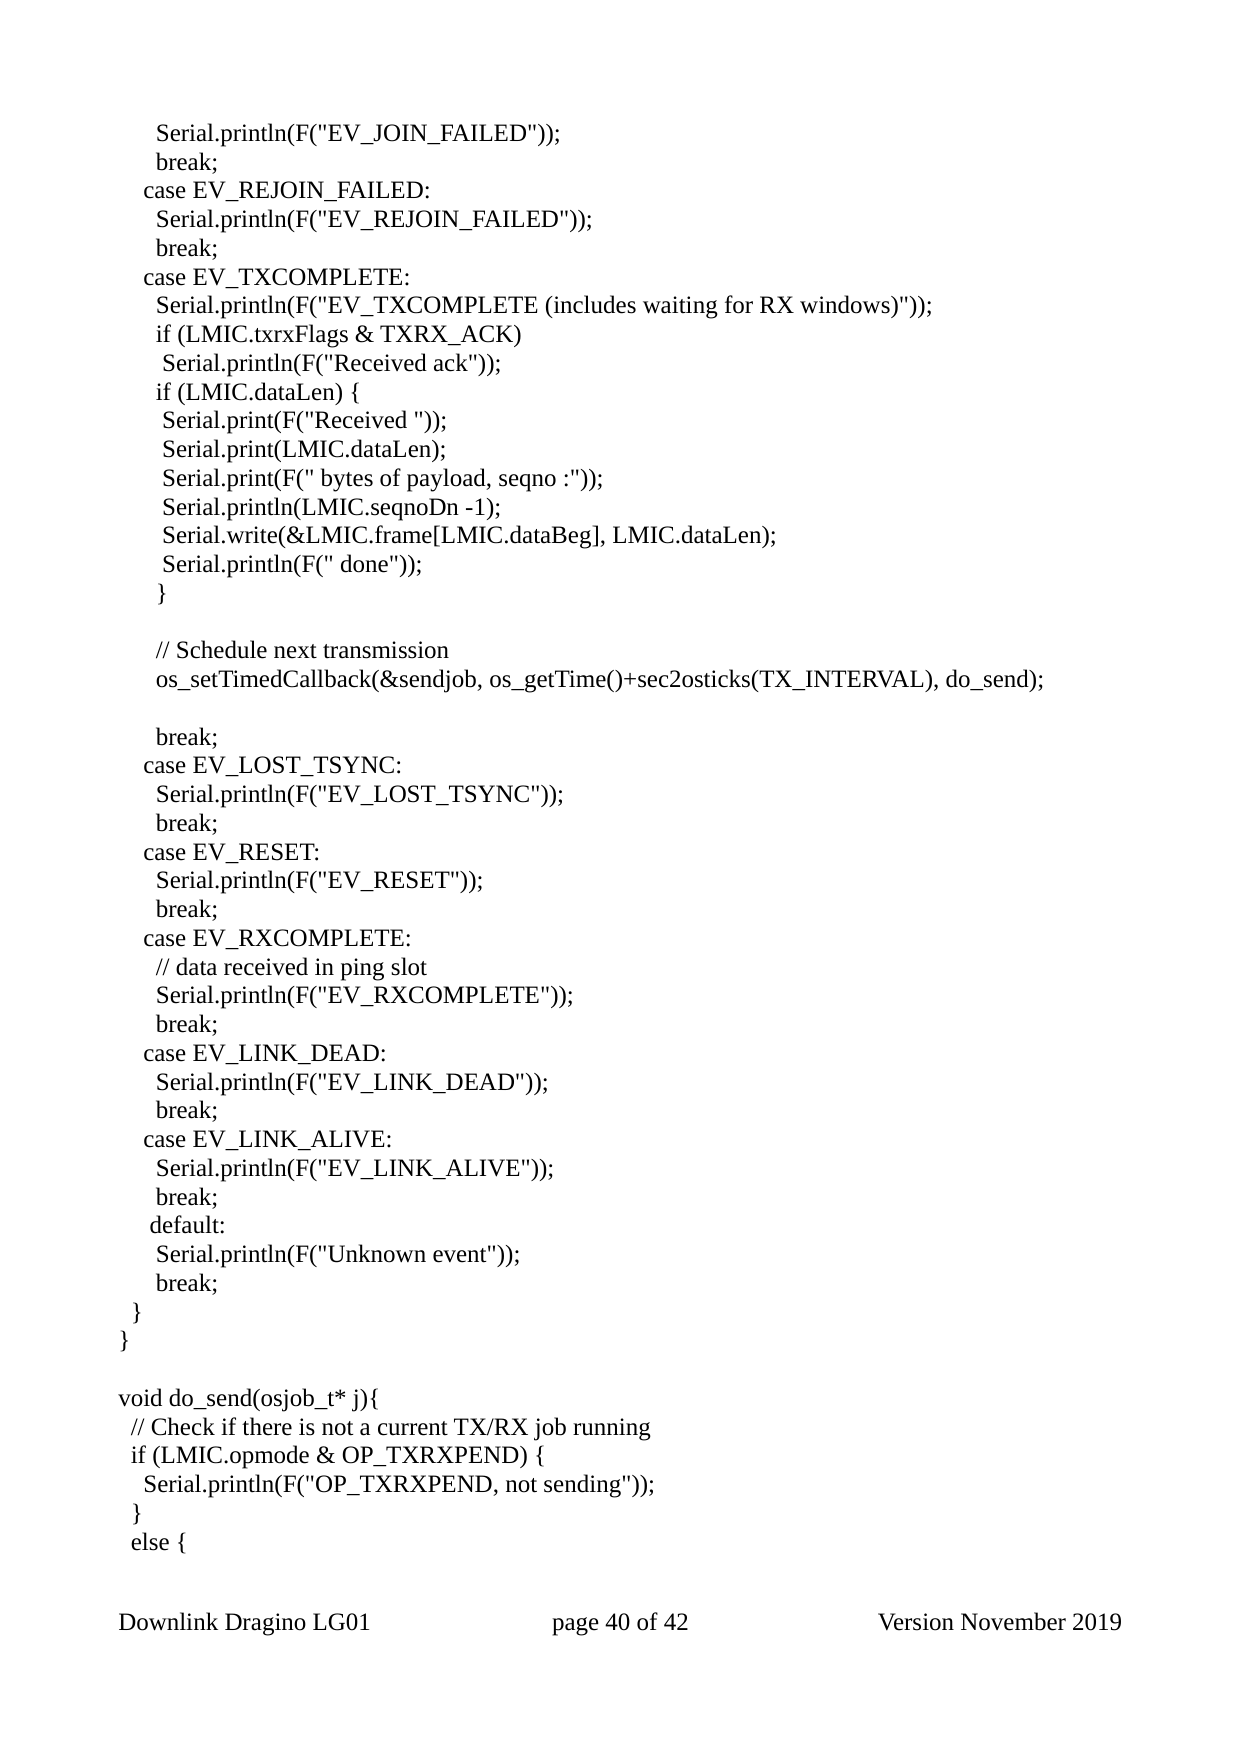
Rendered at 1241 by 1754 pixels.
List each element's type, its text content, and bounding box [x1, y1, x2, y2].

text Serial.println(F("EV_TXCOMPLETE (includes waiting for RX windows)")); [118, 291, 1122, 319]
text break; [118, 1182, 1122, 1211]
text default: [118, 1211, 1122, 1239]
text case EV_LOST_TSYNC: [118, 751, 1122, 779]
text break; [118, 894, 1122, 923]
text } [118, 1297, 1122, 1326]
text Serial.println(F(" done")); [118, 549, 1122, 578]
text // data received in ping slot [118, 952, 1122, 981]
text Serial.print(LMIC.dataLen); [118, 434, 1122, 463]
text } [118, 578, 1122, 607]
text case EV_TXCOMPLETE: [118, 262, 1122, 291]
text case EV_LINK_DEAD: [118, 1038, 1122, 1067]
text Serial.println(F("OP_TXRXPEND, not sending")); [118, 1469, 1122, 1498]
text break; [118, 808, 1122, 837]
text Serial.println(F("Unknown event")); [118, 1239, 1122, 1268]
text } [118, 1498, 1122, 1527]
text case EV_RESET: [118, 837, 1122, 866]
text break; [118, 722, 1122, 751]
text Serial.println(F("EV_LINK_DEAD")); [118, 1067, 1122, 1096]
text } [118, 1326, 1122, 1354]
text // Schedule next transmission [118, 636, 1122, 664]
text Serial.println(F("EV_JOIN_FAILED")); [118, 118, 1122, 147]
text Serial.println(F("EV_RESET")); [118, 866, 1122, 894]
text os_setTimedCallback(&sendjob, os_getTime()+sec2osticks(TX_INTERVAL), do_send); [118, 664, 1122, 693]
text Serial.println(F("Received ack")); [118, 348, 1122, 377]
text Serial.println(LMIC.seqnoDn -1); [118, 492, 1122, 521]
text break; [118, 1096, 1122, 1124]
text break; [118, 1268, 1122, 1297]
text case EV_LINK_ALIVE: [118, 1124, 1122, 1153]
text if (LMIC.dataLen) { [118, 377, 1122, 406]
text // Check if there is not a current TX/RX job running [118, 1412, 1122, 1441]
text Serial.print(F("Received ")); [118, 406, 1122, 434]
text if (LMIC.txrxFlags & TXRX_ACK) [118, 319, 1122, 348]
text if (LMIC.opmode & OP_TXRXPEND) { [118, 1441, 1122, 1469]
text Serial.print(F(" bytes of payload, seqno :")); [118, 463, 1122, 492]
text Serial.println(F("EV_RXCOMPLETE")); [118, 981, 1122, 1009]
text void do_send(osjob_t* j){ [118, 1383, 1122, 1412]
text Serial.println(F("EV_LOST_TSYNC")); [118, 779, 1122, 808]
text break; [118, 233, 1122, 262]
text case EV_RXCOMPLETE: [118, 923, 1122, 952]
text Serial.println(F("EV_LINK_ALIVE")); [118, 1153, 1122, 1182]
text break; [118, 1009, 1122, 1038]
text else { [118, 1527, 1122, 1556]
text Serial.println(F("EV_REJOIN_FAILED")); [118, 204, 1122, 233]
text case EV_REJOIN_FAILED: [118, 176, 1122, 204]
text break; [118, 147, 1122, 176]
text Serial.write(&LMIC.frame[LMIC.dataBeg], LMIC.dataLen); [118, 521, 1122, 549]
